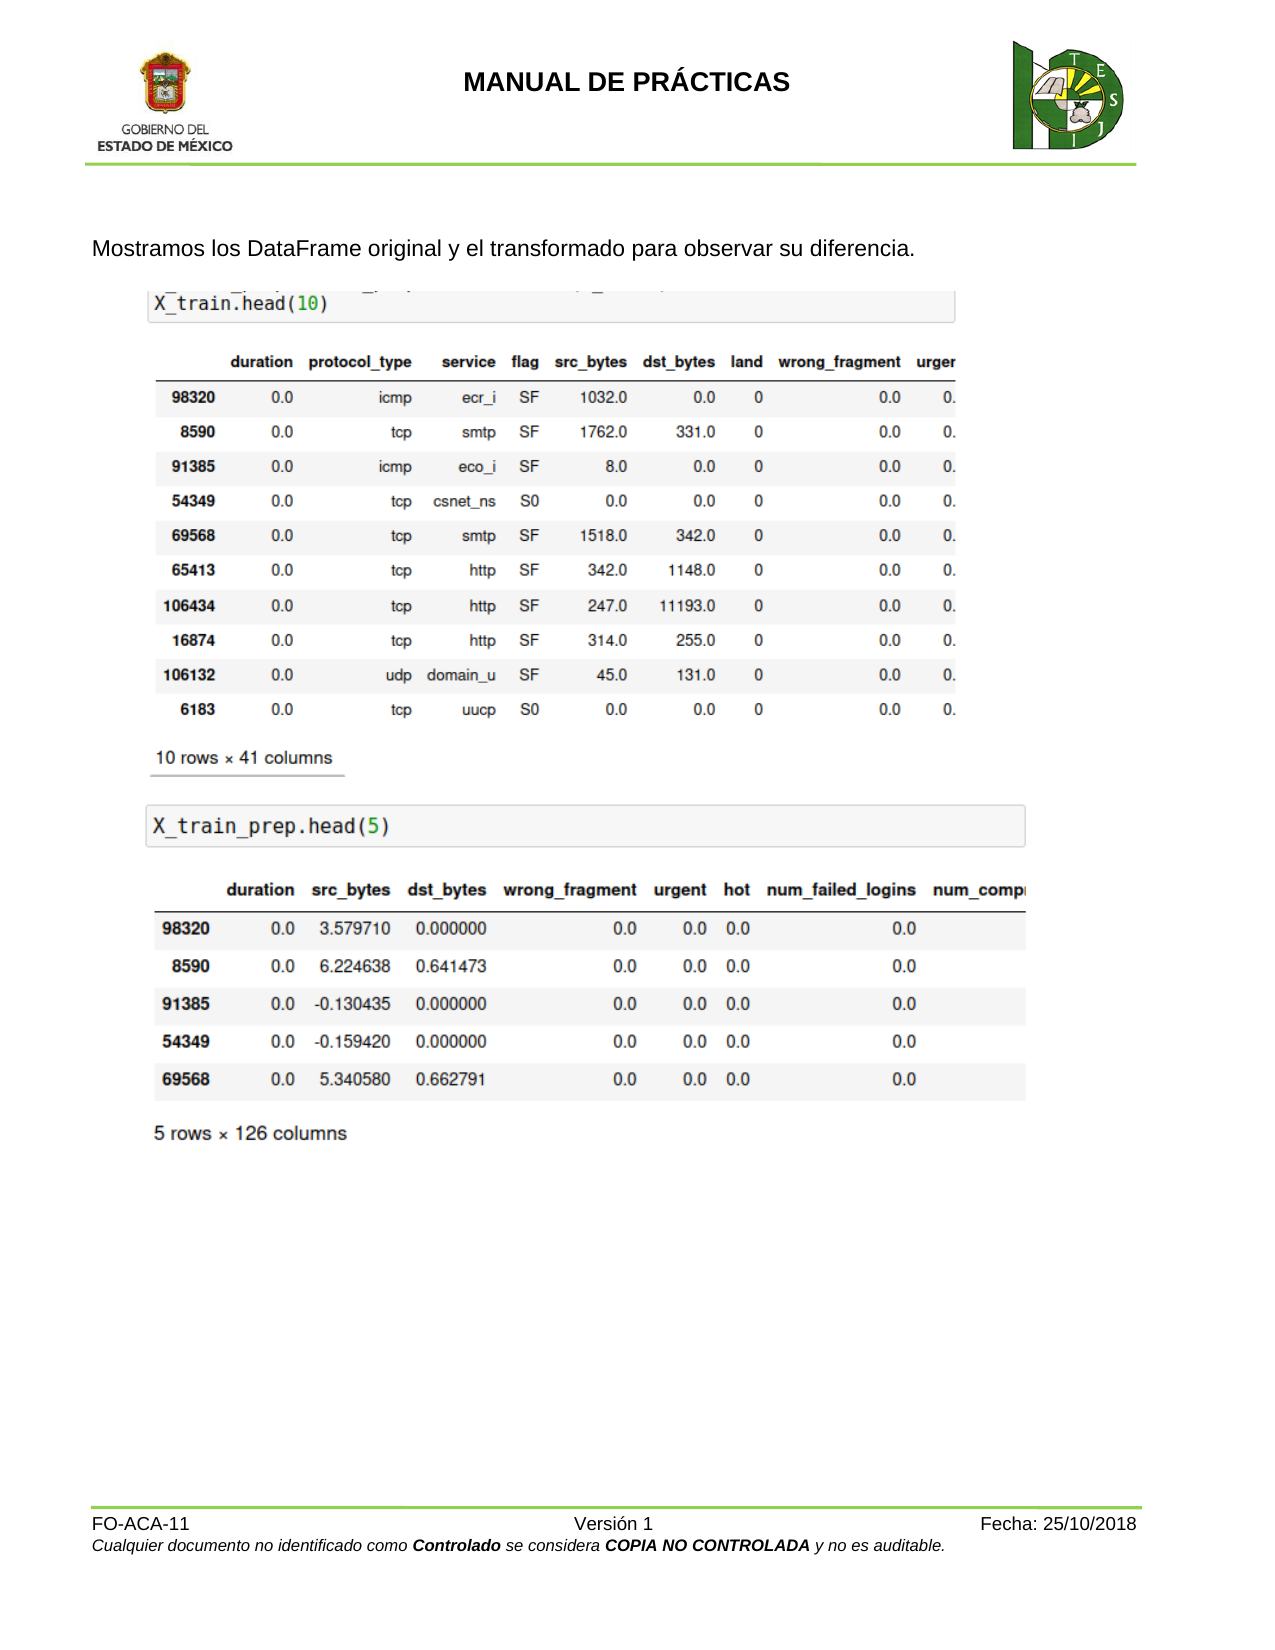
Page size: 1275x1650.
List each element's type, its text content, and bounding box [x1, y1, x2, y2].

picture [144, 291, 977, 777]
picture [1012, 40, 1130, 156]
text Mostramos los DataFrame original y el transformado para observar su diferencia. [92, 235, 1177, 287]
picture [89, 41, 235, 160]
picture [143, 793, 1039, 1157]
